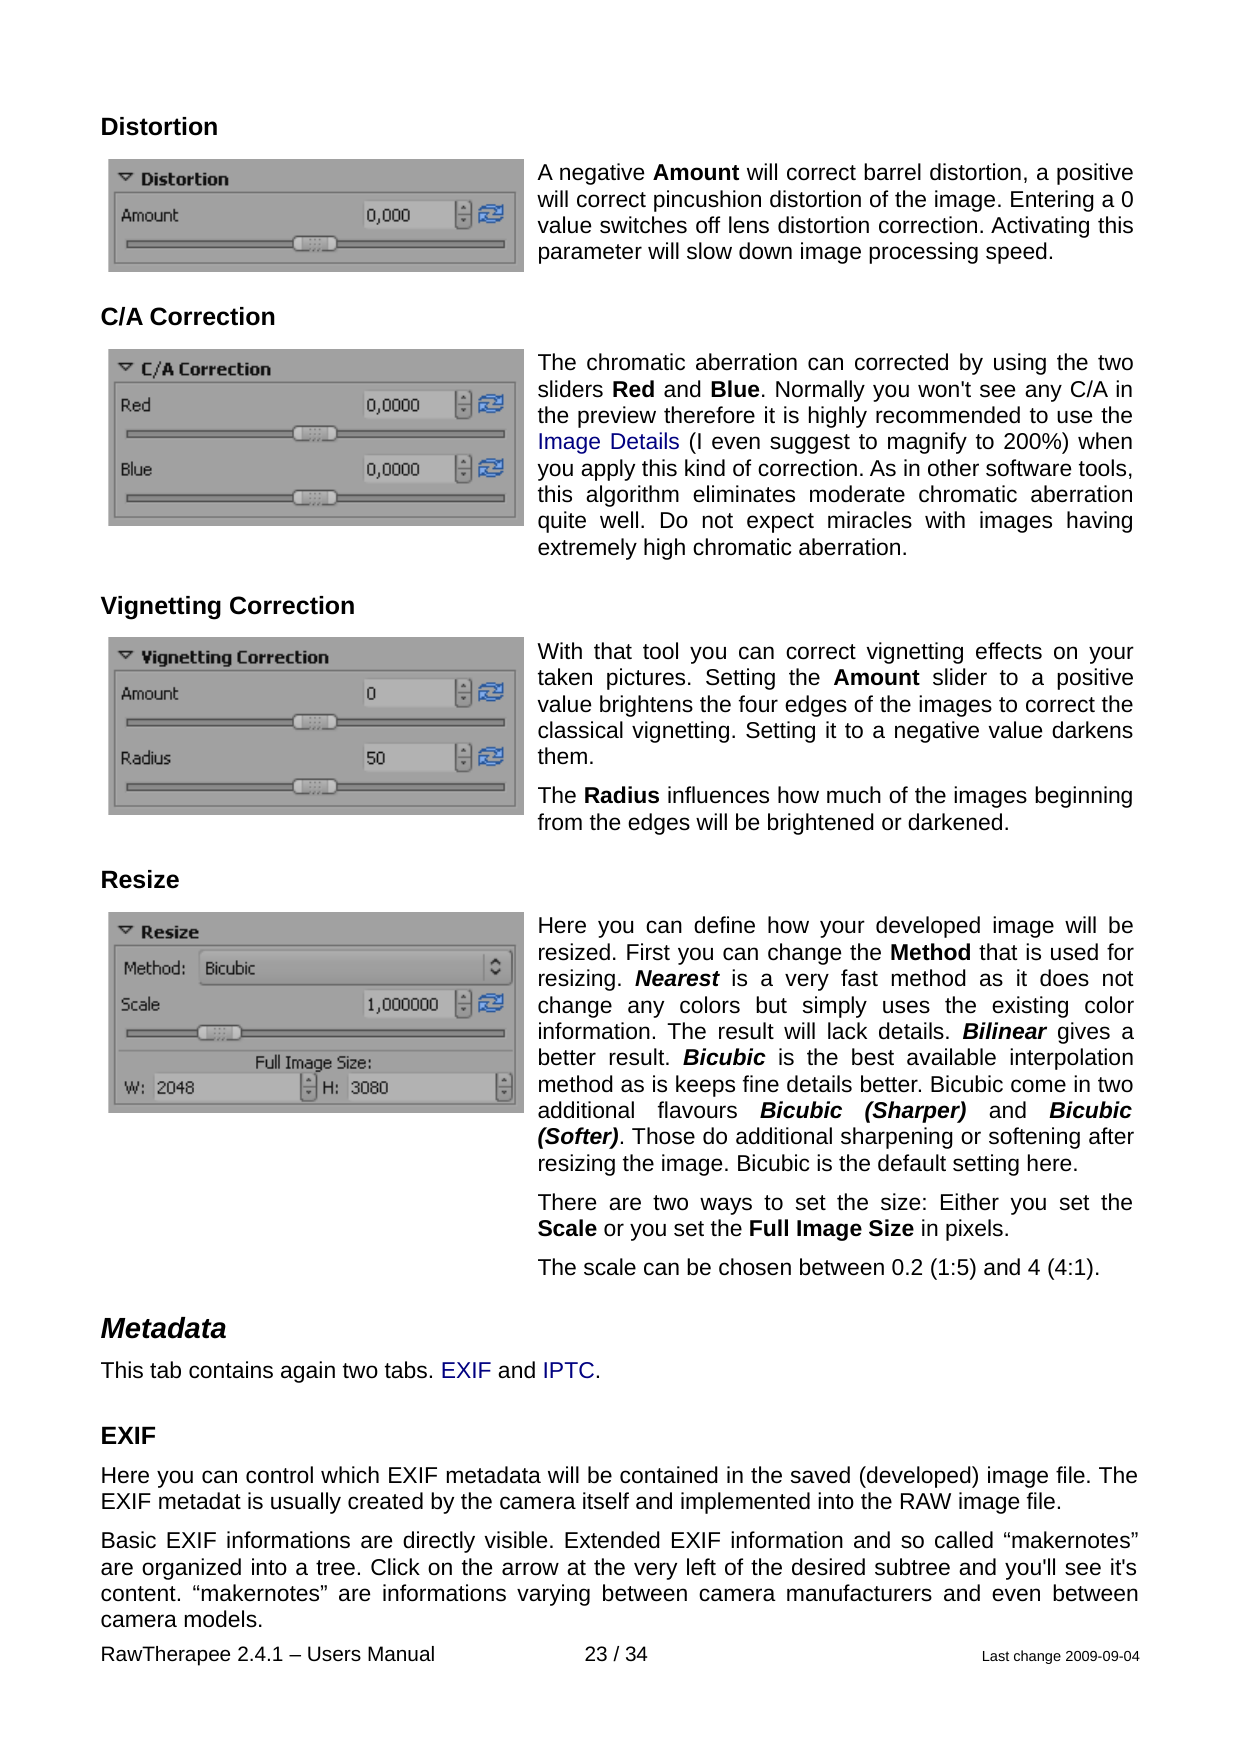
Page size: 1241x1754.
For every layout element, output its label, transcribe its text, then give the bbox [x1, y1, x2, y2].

table_header Here you can define how your developed image will be resized. First you can change the Method that is used for resizing. Nearest is a very fast method as it does not change any colors but simply uses the existing color information. The result will lack details. Bilinear gives a better result. Bicubic is the best available interpolation method as is keeps fine details better. Bicubic come in two additional flavours Bicubic (Sharper) and Bicubic (Softer). Those do additional sharpening or softening after resizing the image. Bicubic is the default setting here. There are two ways to set the size: Either you set the Scale or you set the Full Image Size in pixels. The scale can be chosen between 0.2 (1:5) and 4 (4:1). [531, 907, 1140, 1286]
table_header [100, 907, 531, 1286]
subtitle EXIF [100, 1421, 1140, 1449]
table_header [100, 632, 531, 841]
table_header The chromatic aberration can corrected by using the two sliders Red and Blue. Normally you won't see any C/A in the preview therefore it is highly recommended to use the Image Details (I even suggest to magnify to 200%) when you apply this kind of correction. As in other software tools, this algorithm eliminates moderate chromatic aberration quite well. Do not expect miracles with images having extremely high chromatic aberration. [531, 344, 1140, 566]
picture [108, 159, 524, 272]
text This tab contains again two tabs. EXIF and IPTC. [100, 1357, 1140, 1383]
text Here you can control which EXIF metadata will be contained in the saved (developed) image file. The EXIF metadat is usually created by the camera itself and implemented into the RAW image file. [100, 1462, 1140, 1515]
table_header [100, 154, 531, 277]
subtitle Resize [100, 866, 1140, 894]
table_header A negative Amount will correct barrel distortion, a positive will correct pincushion distortion of the image. Entering a 0 value switches off lens distortion correction. Activating this parameter will slow down image processing speed. [531, 154, 1140, 277]
picture [108, 912, 524, 1113]
subtitle Vignetting Correction [100, 591, 1140, 619]
text Basic EXIF informations are directly visible. Extended EXIF information and so called “makernotes” are organized into a tree. Click on the arrow at the very left of the desired subtree and you'll see it's content. “makernotes” are informations varying between camera manufacturers and even between camera models. [100, 1527, 1140, 1633]
picture [108, 637, 524, 815]
subtitle C/A Correction [100, 302, 1140, 331]
subtitle Distortion [100, 112, 1140, 141]
picture [108, 349, 524, 526]
table_header [100, 344, 531, 566]
table_header With that tool you can correct vignetting effects on your taken pictures. Setting the Amount slider to a positive value brightens the four edges of the images to correct the classical vignetting. Setting it to a negative value darkens them. The Radius influences how much of the images beginning from the edges will be brightened or darkened. [531, 632, 1140, 841]
